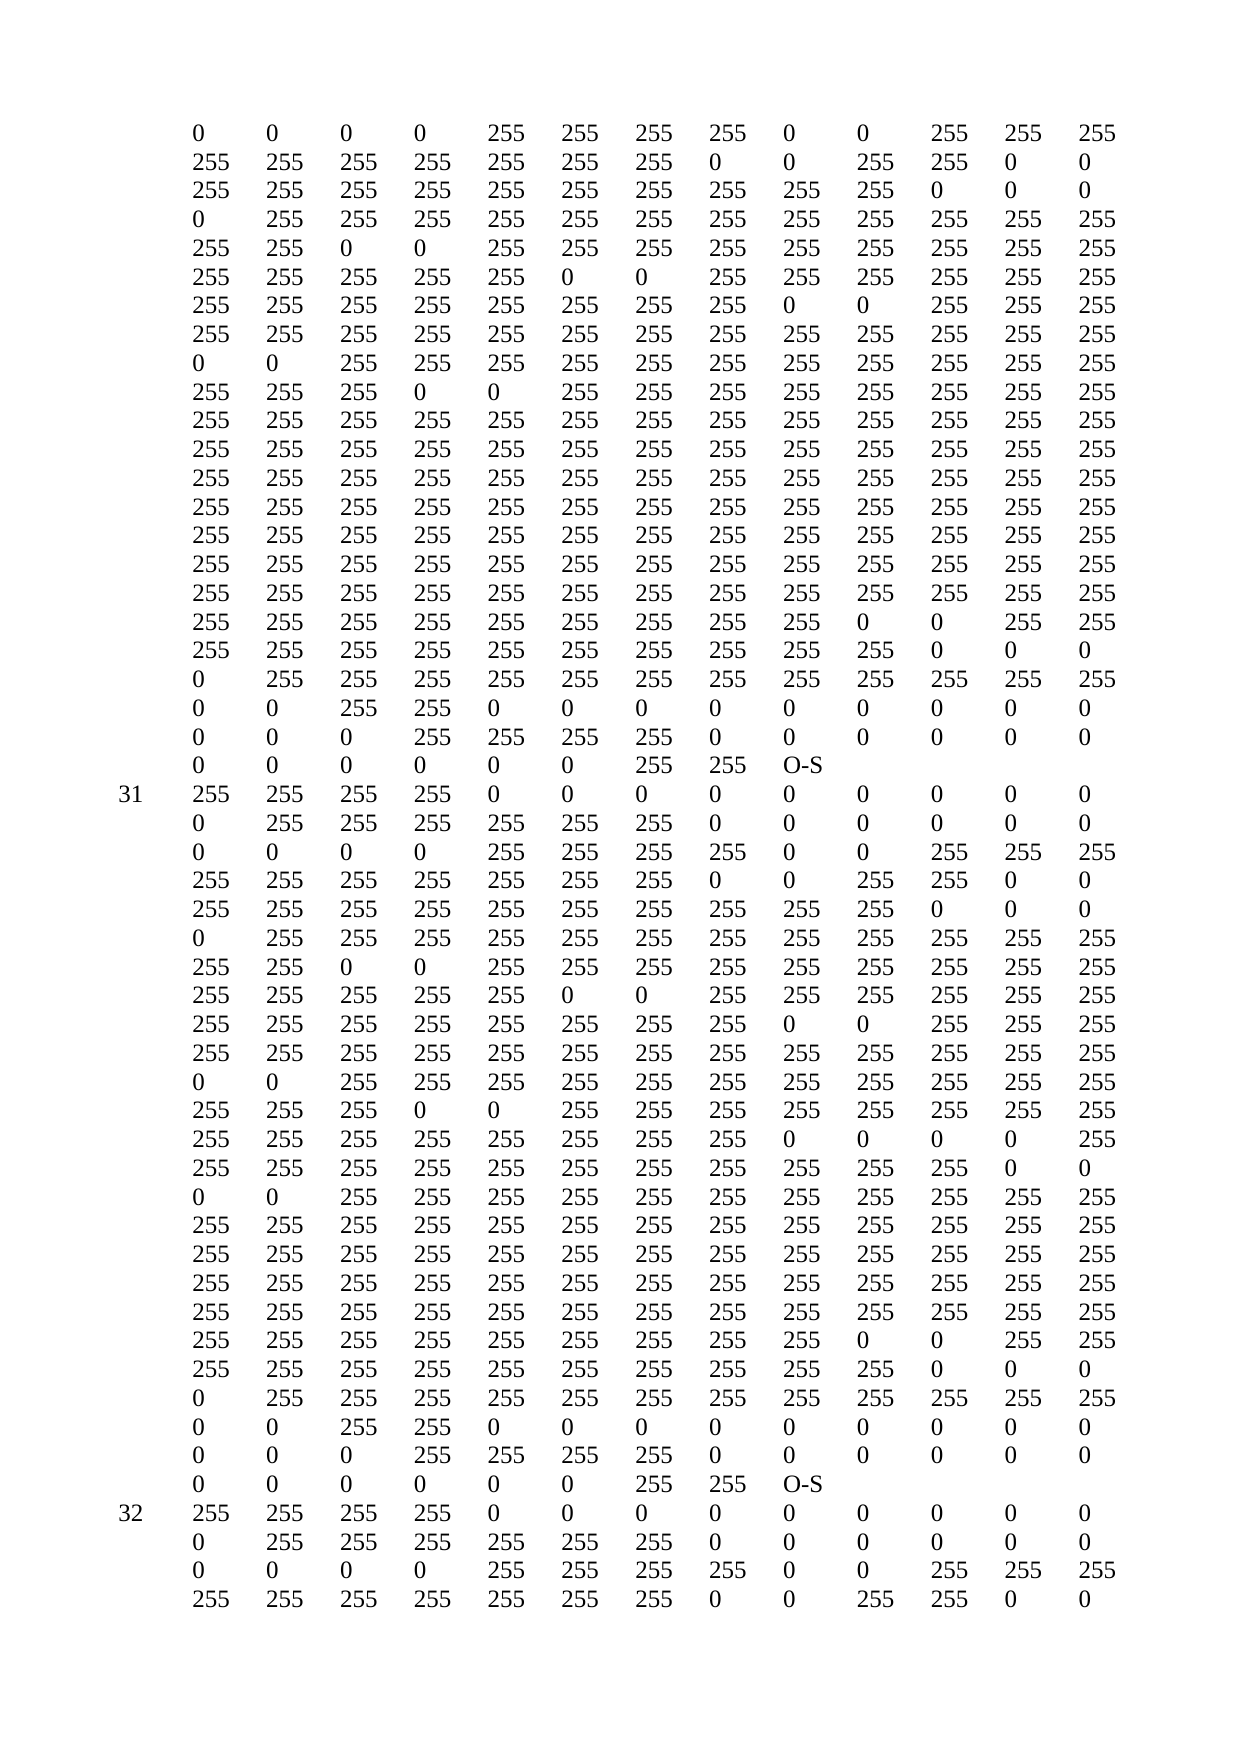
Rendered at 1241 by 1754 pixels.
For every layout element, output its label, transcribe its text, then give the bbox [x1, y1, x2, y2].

text 31 255 255 255 255 0 0 0 0 0 0 0 0 0 0 255 255 255 255 255 255 0 0 0 0 0 0 0 0 0 0 255 255 255 255 0 0 255 255 255 255 255 255 255 255 255 255 0 0 255 255 0 0 255 255 255 255 255 255 255 255 255 255 0 0 0 0 255 255 255 255 255 255 255 255 255 255 255 255 255 255 0 0 255 255 255 255 255 255 255 255 255 255 255 255 255 255 0 0 255 255 255 255 255 255 255 255 255 255 255 255 255 255 0 0 255 255 255 255 255 255 255 255 255 255 255 255 255 255 255 255 0 0 255 255 255 255 255 255 255 255 255 255 255 255 255 255 0 0 255 255 255 255 255 255 255 255 255 255 255 255 255 255 255 255 0 0 0 0 255 255 255 255 255 255 255 255 255 255 255 255 0 0 0 0 255 255 255 255 255 255 255 255 255 255 255 255 255 255 255 255 255 255 255 255 255 255 255 255 255 255 255 255 255 255 255 255 255 255 255 255 255 255 255 255 255 255 255 255 255 255 255 255 255 255 255 255 255 255 255 255 255 255 255 255 255 255 255 255 255 255 255 255 255 255 255 255 0 0 255 255 255 255 255 255 255 255 255 255 255 255 0 0 0 0 255 255 255 255 255 255 255 255 255 255 255 255 0 0 255 255 0 0 0 0 0 0 0 0 0 0 0 0 255 255 255 255 0 0 0 0 0 0 0 0 0 0 0 0 255 255 O-S [118, 779, 1122, 1498]
text 32 255 255 255 255 0 0 0 0 0 0 0 0 0 0 255 255 255 255 255 255 0 0 0 0 0 0 0 0 0 0 255 255 255 255 0 0 255 255 255 255 255 255 255 255 255 255 0 0 255 255 0 0 [118, 1498, 1122, 1613]
text 0 0 0 0 255 255 255 255 0 0 255 255 255 255 255 255 255 255 255 255 0 0 255 255 0 0 255 255 255 255 255 255 255 255 255 255 0 0 0 0 255 255 255 255 255 255 255 255 255 255 255 255 255 255 0 0 255 255 255 255 255 255 255 255 255 255 255 255 255 255 0 0 255 255 255 255 255 255 255 255 255 255 255 255 255 255 0 0 255 255 255 255 255 255 255 255 255 255 255 255 255 255 255 255 0 0 255 255 255 255 255 255 255 255 255 255 255 255 255 255 0 0 255 255 255 255 255 255 255 255 255 255 255 255 255 255 255 255 255 255 255 255 255 255 255 255 255 255 255 255 255 255 255 255 255 255 255 255 255 255 255 255 255 255 255 255 255 255 255 255 255 255 255 255 255 255 255 255 255 255 255 255 255 255 255 255 255 255 255 255 255 255 255 255 255 255 255 255 255 255 255 255 255 255 255 255 255 255 255 255 255 255 255 255 255 255 255 255 255 255 255 255 255 255 255 255 255 255 255 255 0 0 255 255 255 255 255 255 255 255 255 255 255 255 0 0 0 0 255 255 255 255 255 255 255 255 255 255 255 255 0 0 255 255 0 0 0 0 0 0 0 0 0 0 0 0 255 255 255 255 0 0 0 0 0 0 0 0 0 0 0 0 255 255 O-S [118, 118, 1122, 779]
